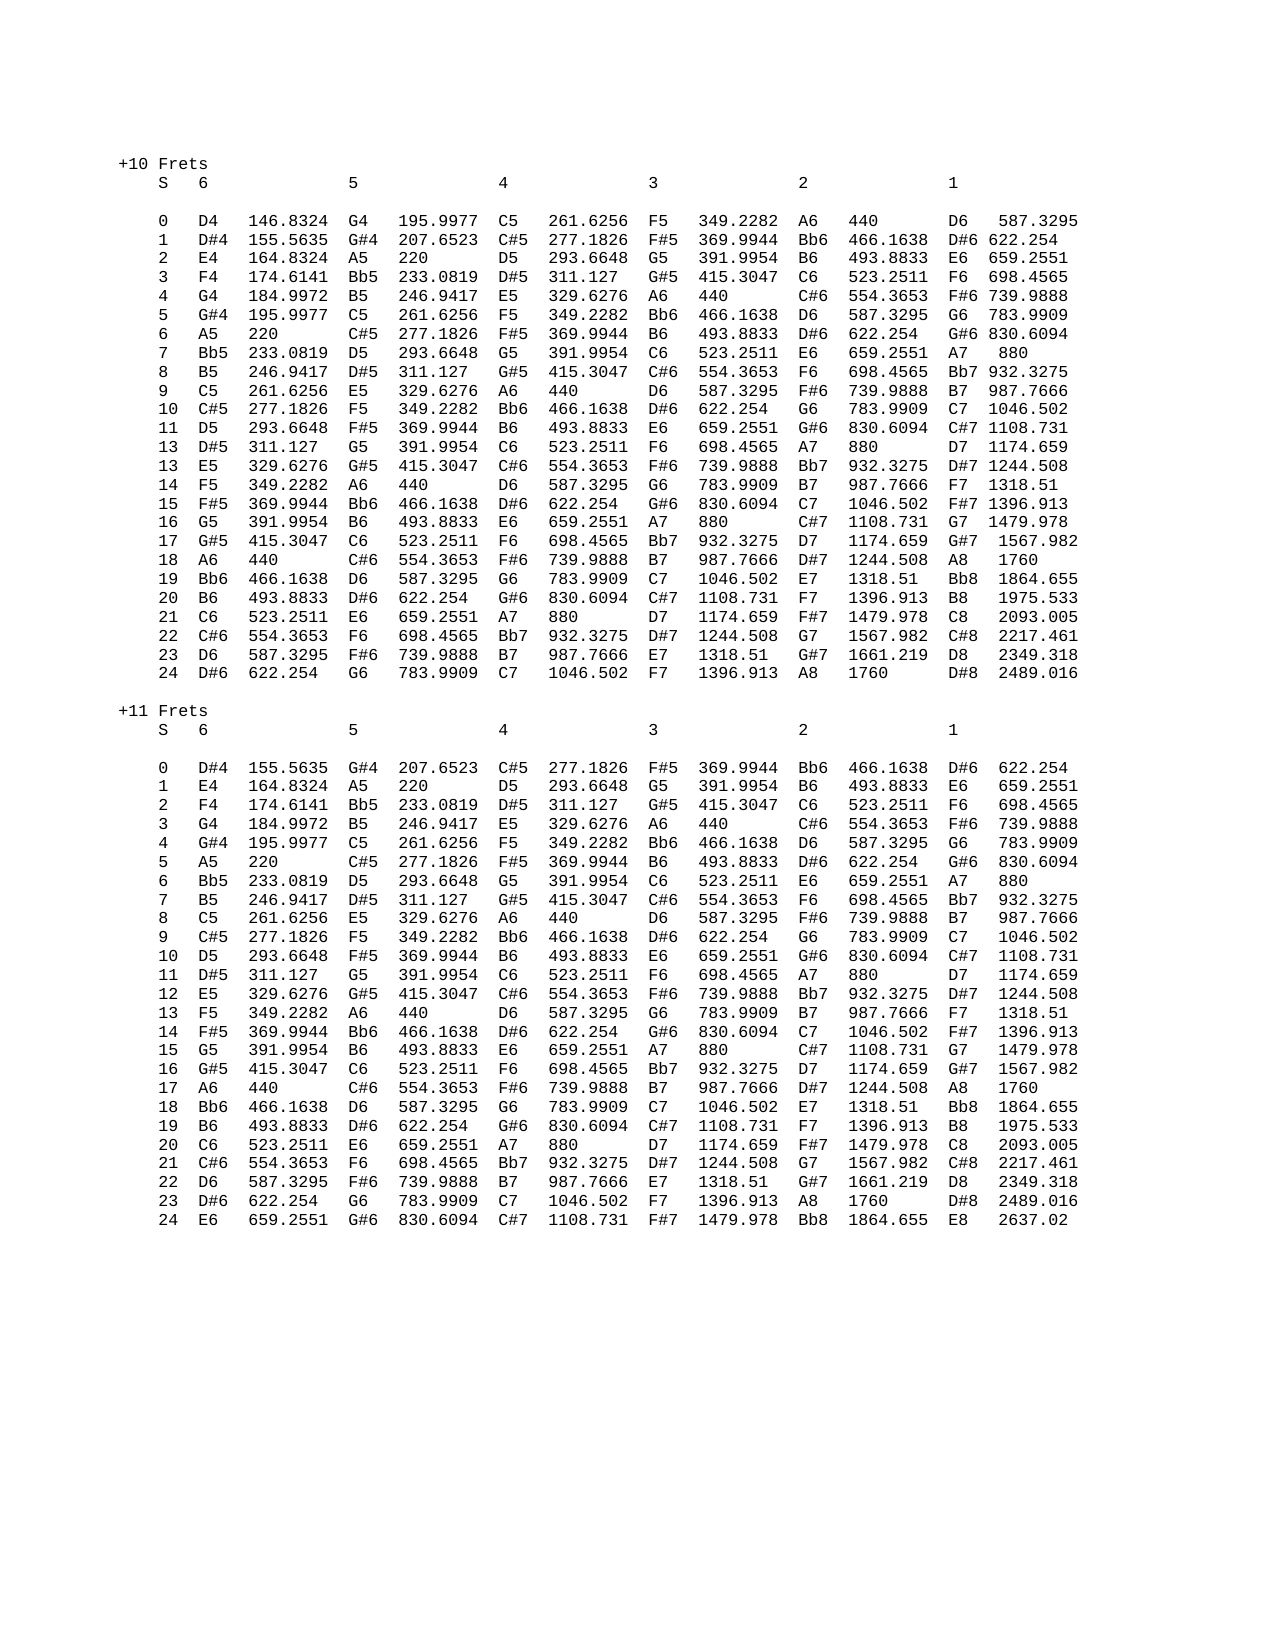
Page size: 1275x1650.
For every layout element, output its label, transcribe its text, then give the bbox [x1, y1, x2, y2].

text S 6 5 4 3 2 1 [118, 175, 1157, 193]
text 24 E6 659.2551 G#6 830.6094 C#7 1108.731 F#7 1479.978 Bb8 1864.655 E8 2637.02 [118, 1212, 1157, 1231]
text 3 F4 174.6141 Bb5 233.0819 D#5 311.127 G#5 415.3047 C6 523.2511 F6 698.4565 [118, 269, 1157, 288]
text 6 A5 220 C#5 277.1826 F#5 369.9944 B6 493.8833 D#6 622.254 G#6 830.6094 [118, 326, 1157, 344]
text 23 D6 587.3295 F#6 739.9888 B7 987.7666 E7 1318.51 G#7 1661.219 D8 2349.318 [118, 646, 1157, 665]
text 11 D#5 311.127 G5 391.9954 C6 523.2511 F6 698.4565 A7 880 D7 1174.659 [118, 967, 1157, 985]
text 14 F5 349.2282 A6 440 D6 587.3295 G6 783.9909 B7 987.7666 F7 1318.51 [118, 476, 1157, 495]
text 13 E5 329.6276 G#5 415.3047 C#6 554.3653 F#6 739.9888 Bb7 932.3275 D#7 1244.508 [118, 457, 1157, 476]
text 2 F4 174.6141 Bb5 233.0819 D#5 311.127 G#5 415.3047 C6 523.2511 F6 698.4565 [118, 797, 1157, 816]
text 24 D#6 622.254 G6 783.9909 C7 1046.502 F7 1396.913 A8 1760 D#8 2489.016 [118, 665, 1157, 684]
text 20 C6 523.2511 E6 659.2551 A7 880 D7 1174.659 F#7 1479.978 C8 2093.005 [118, 1136, 1157, 1155]
text 23 D#6 622.254 G6 783.9909 C7 1046.502 F7 1396.913 A8 1760 D#8 2489.016 [118, 1193, 1157, 1212]
text 9 C#5 277.1826 F5 349.2282 Bb6 466.1638 D#6 622.254 G6 783.9909 C7 1046.502 [118, 929, 1157, 948]
text S 6 5 4 3 2 1 [118, 721, 1157, 740]
text 6 Bb5 233.0819 D5 293.6648 G5 391.9954 C6 523.2511 E6 659.2551 A7 880 [118, 872, 1157, 891]
text 18 A6 440 C#6 554.3653 F#6 739.9888 B7 987.7666 D#7 1244.508 A8 1760 [118, 552, 1157, 571]
text 1 D#4 155.5635 G#4 207.6523 C#5 277.1826 F#5 369.9944 Bb6 466.1638 D#6 622.254 [118, 231, 1157, 250]
text 0 D#4 155.5635 G#4 207.6523 C#5 277.1826 F#5 369.9944 Bb6 466.1638 D#6 622.254 [118, 759, 1157, 778]
text 21 C6 523.2511 E6 659.2551 A7 880 D7 1174.659 F#7 1479.978 C8 2093.005 [118, 608, 1157, 627]
text 22 C#6 554.3653 F6 698.4565 Bb7 932.3275 D#7 1244.508 G7 1567.982 C#8 2217.461 [118, 627, 1157, 646]
text 1 E4 164.8324 A5 220 D5 293.6648 G5 391.9954 B6 493.8833 E6 659.2551 [118, 778, 1157, 797]
text 19 Bb6 466.1638 D6 587.3295 G6 783.9909 C7 1046.502 E7 1318.51 Bb8 1864.655 [118, 571, 1157, 589]
text 8 C5 261.6256 E5 329.6276 A6 440 D6 587.3295 F#6 739.9888 B7 987.7666 [118, 910, 1157, 929]
text +10 Frets [118, 156, 1157, 175]
text 7 Bb5 233.0819 D5 293.6648 G5 391.9954 C6 523.2511 E6 659.2551 A7 880 [118, 344, 1157, 363]
text 16 G#5 415.3047 C6 523.2511 F6 698.4565 Bb7 932.3275 D7 1174.659 G#7 1567.982 [118, 1061, 1157, 1080]
text 2 E4 164.8324 A5 220 D5 293.6648 G5 391.9954 B6 493.8833 E6 659.2551 [118, 250, 1157, 269]
text 5 A5 220 C#5 277.1826 F#5 369.9944 B6 493.8833 D#6 622.254 G#6 830.6094 [118, 853, 1157, 872]
text 3 G4 184.9972 B5 246.9417 E5 329.6276 A6 440 C#6 554.3653 F#6 739.9888 [118, 816, 1157, 834]
text 7 B5 246.9417 D#5 311.127 G#5 415.3047 C#6 554.3653 F6 698.4565 Bb7 932.3275 [118, 891, 1157, 910]
text 17 A6 440 C#6 554.3653 F#6 739.9888 B7 987.7666 D#7 1244.508 A8 1760 [118, 1080, 1157, 1098]
text 4 G#4 195.9977 C5 261.6256 F5 349.2282 Bb6 466.1638 D6 587.3295 G6 783.9909 [118, 834, 1157, 853]
text 18 Bb6 466.1638 D6 587.3295 G6 783.9909 C7 1046.502 E7 1318.51 Bb8 1864.655 [118, 1098, 1157, 1117]
text 22 D6 587.3295 F#6 739.9888 B7 987.7666 E7 1318.51 G#7 1661.219 D8 2349.318 [118, 1174, 1157, 1193]
text 10 C#5 277.1826 F5 349.2282 Bb6 466.1638 D#6 622.254 G6 783.9909 C7 1046.502 [118, 401, 1157, 420]
text 9 C5 261.6256 E5 329.6276 A6 440 D6 587.3295 F#6 739.9888 B7 987.7666 [118, 382, 1157, 401]
text 21 C#6 554.3653 F6 698.4565 Bb7 932.3275 D#7 1244.508 G7 1567.982 C#8 2217.461 [118, 1155, 1157, 1174]
text 12 E5 329.6276 G#5 415.3047 C#6 554.3653 F#6 739.9888 Bb7 932.3275 D#7 1244.508 [118, 985, 1157, 1004]
text 8 B5 246.9417 D#5 311.127 G#5 415.3047 C#6 554.3653 F6 698.4565 Bb7 932.3275 [118, 363, 1157, 382]
text 0 D4 146.8324 G4 195.9977 C5 261.6256 F5 349.2282 A6 440 D6 587.3295 [118, 212, 1157, 231]
text 13 F5 349.2282 A6 440 D6 587.3295 G6 783.9909 B7 987.7666 F7 1318.51 [118, 1004, 1157, 1023]
text 10 D5 293.6648 F#5 369.9944 B6 493.8833 E6 659.2551 G#6 830.6094 C#7 1108.731 [118, 948, 1157, 967]
text 17 G#5 415.3047 C6 523.2511 F6 698.4565 Bb7 932.3275 D7 1174.659 G#7 1567.982 [118, 533, 1157, 552]
text 4 G4 184.9972 B5 246.9417 E5 329.6276 A6 440 C#6 554.3653 F#6 739.9888 [118, 288, 1157, 307]
text 20 B6 493.8833 D#6 622.254 G#6 830.6094 C#7 1108.731 F7 1396.913 B8 1975.533 [118, 589, 1157, 608]
text 16 G5 391.9954 B6 493.8833 E6 659.2551 A7 880 C#7 1108.731 G7 1479.978 [118, 514, 1157, 533]
text 5 G#4 195.9977 C5 261.6256 F5 349.2282 Bb6 466.1638 D6 587.3295 G6 783.9909 [118, 307, 1157, 326]
text 11 D5 293.6648 F#5 369.9944 B6 493.8833 E6 659.2551 G#6 830.6094 C#7 1108.731 [118, 420, 1157, 439]
text 19 B6 493.8833 D#6 622.254 G#6 830.6094 C#7 1108.731 F7 1396.913 B8 1975.533 [118, 1117, 1157, 1136]
text +11 Frets [118, 703, 1157, 721]
text 15 G5 391.9954 B6 493.8833 E6 659.2551 A7 880 C#7 1108.731 G7 1479.978 [118, 1042, 1157, 1061]
text 15 F#5 369.9944 Bb6 466.1638 D#6 622.254 G#6 830.6094 C7 1046.502 F#7 1396.913 [118, 495, 1157, 514]
text 13 D#5 311.127 G5 391.9954 C6 523.2511 F6 698.4565 A7 880 D7 1174.659 [118, 439, 1157, 457]
text 14 F#5 369.9944 Bb6 466.1638 D#6 622.254 G#6 830.6094 C7 1046.502 F#7 1396.913 [118, 1023, 1157, 1042]
